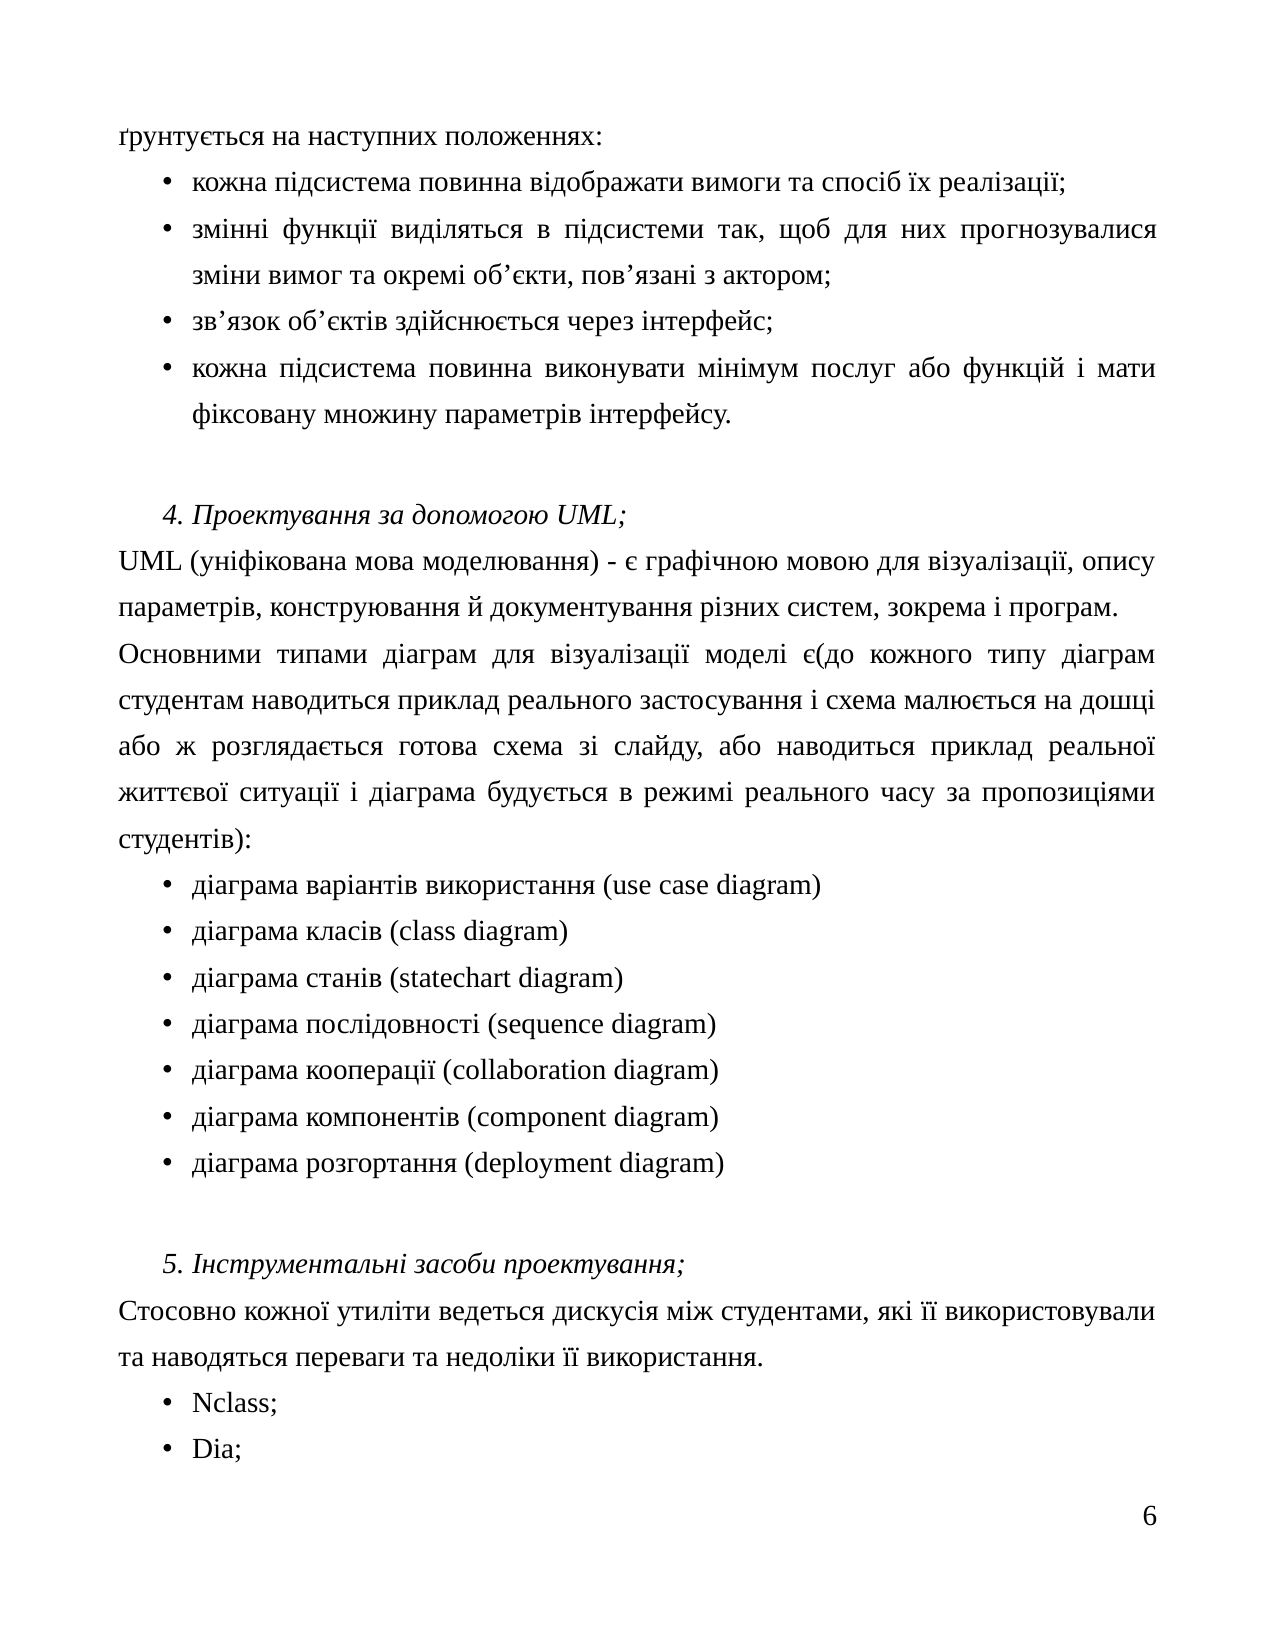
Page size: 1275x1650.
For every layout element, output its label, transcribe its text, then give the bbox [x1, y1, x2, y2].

list зв’язок об’єктів здійснюється через інтерфейс; [162, 303, 1157, 337]
list діаграма класів (class diagram) [162, 913, 1157, 947]
list діаграма послідовності (sequence diagram) [162, 1006, 1157, 1040]
list діаграма станів (statechart diagram) [162, 960, 1157, 993]
list діаграма компонентів (component diagram) [162, 1099, 1157, 1132]
text Основними типами діаграм для візуалізації моделі є(до кожного типу діаграм студентам наводиться приклад реального застосування і схема малюється на дошці або ж розглядається готова схема зі слайду, або наводиться приклад реальної життєвої ситуації і діаграма будується в режимі реального часу за пропозиціями студентів): [118, 636, 1157, 854]
list кожна підсистема повинна відображати вимоги та спосіб їх реалізації; [162, 164, 1157, 198]
list діаграма кооперації (collaboration diagram) [162, 1052, 1157, 1086]
list Проектування за допомогою UML; [162, 497, 1157, 531]
list діаграма варіантів використання (use case diagram) [162, 867, 1157, 901]
text ґрунтується на наступних положеннях: [118, 118, 1157, 152]
list змінні функції виділяться в підсистеми так, щоб для них про­гнозувалися зміни вимог та окремі об’єкти, пов’язані з актором; [162, 211, 1157, 291]
list кожна підсистема повинна виконувати мінімум послуг або функцій і мати фіксовану множину параметрів інтерфейсу. [162, 350, 1157, 429]
text Стосовно кожної утиліти ведеться дискусія між студентами, які її використовували та наводяться переваги та недоліки її використання. [118, 1293, 1157, 1372]
text UML (уніфікована мова моделювання) - є графічною мовою для візуалізації, опису параметрів, конструювання й документування різних систем, зокрема і програм. [118, 543, 1157, 623]
list Інструментальні засоби проектування; [162, 1246, 1157, 1280]
list Dia; [162, 1431, 1157, 1465]
list Nclass; [162, 1385, 1157, 1419]
list діаграма розгортання (deployment diagram) [162, 1145, 1157, 1179]
